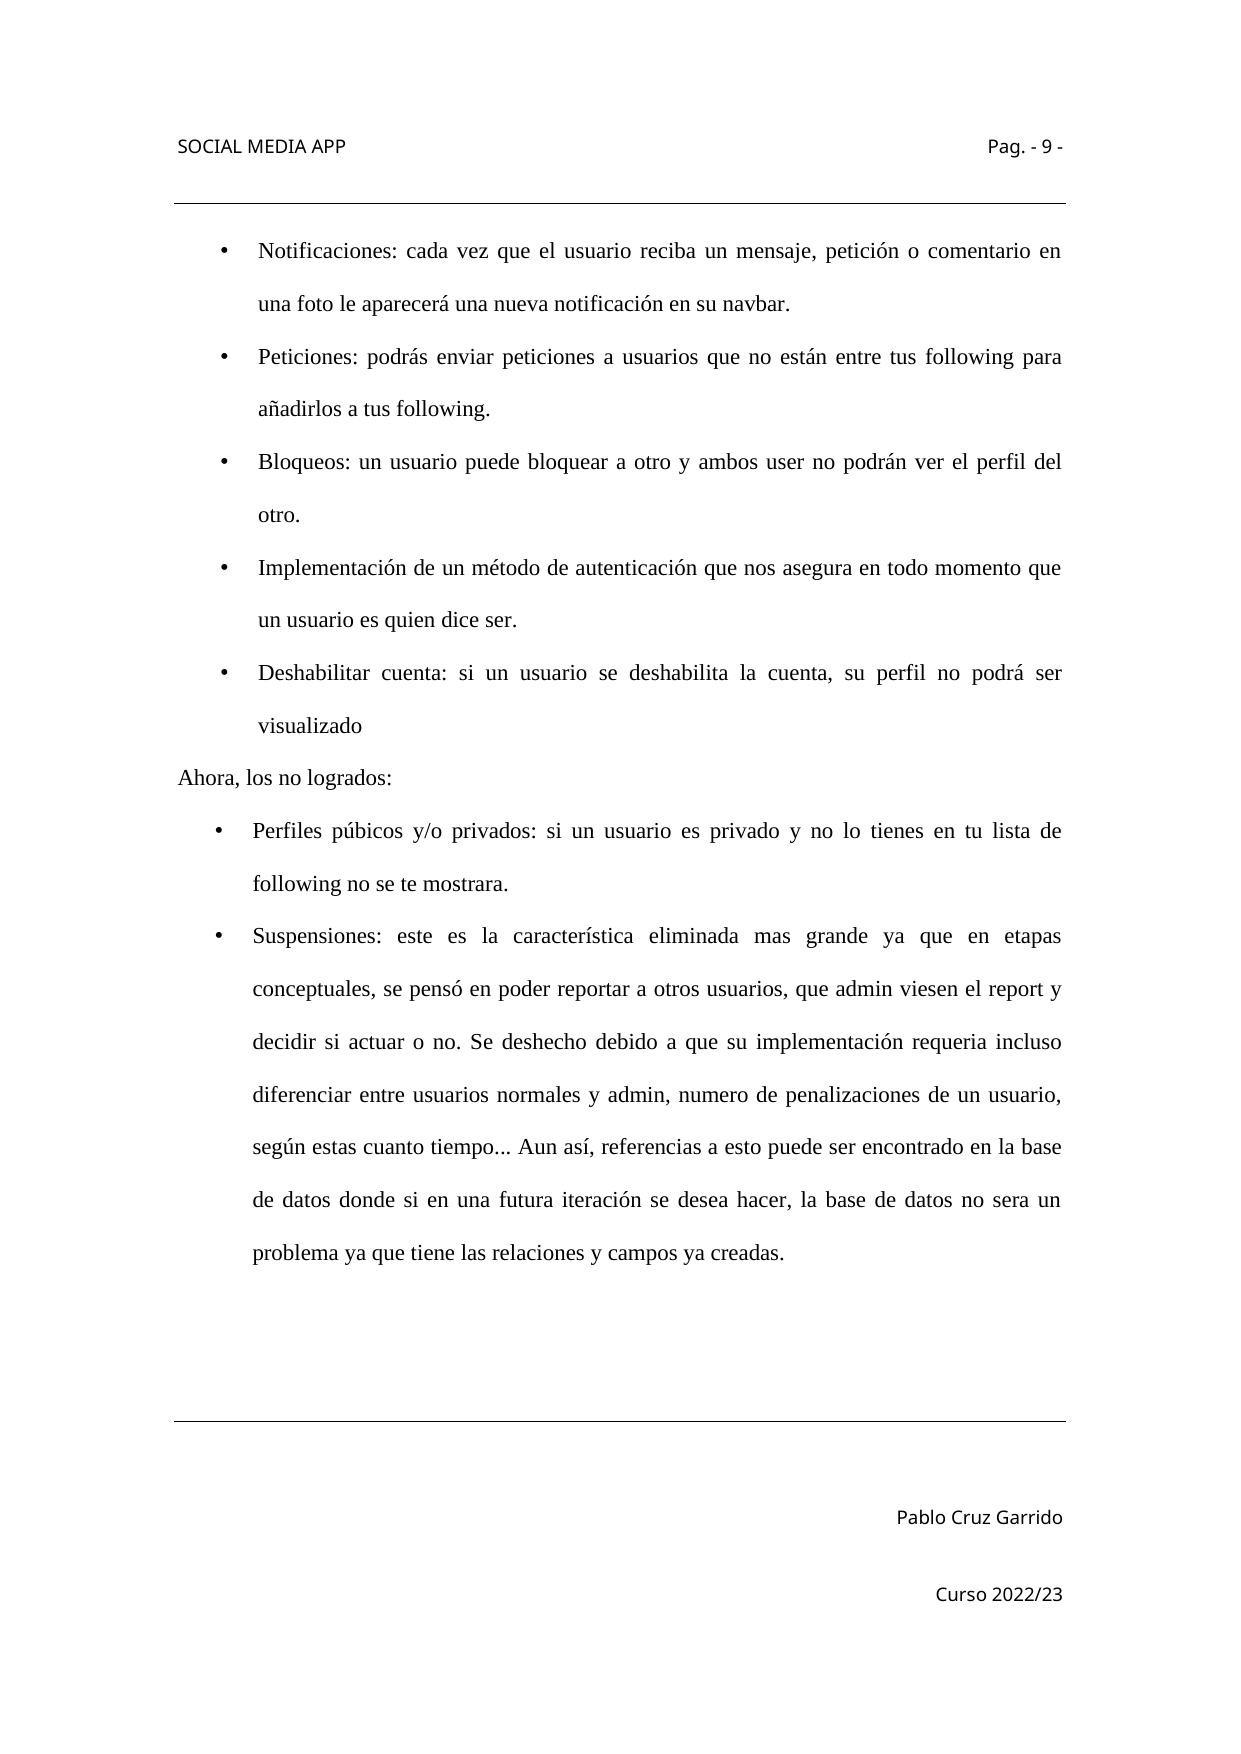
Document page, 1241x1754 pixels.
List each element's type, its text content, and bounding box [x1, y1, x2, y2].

list Peticiones: podrás enviar peticiones a usuarios que no están entre tus following para añadirlos a tus following. [220, 343, 1063, 422]
list Bloqueos: un usuario puede bloquear a otro y ambos user no podrán ver el perfil del otro. [220, 448, 1063, 527]
list Suspensiones: este es la característica eliminada mas grande ya que en etapas conceptuales, se pensó en poder reportar a otros usuarios, que admin viesen el report y decidir si actuar o no. Se deshecho debido a que su implementación requeria incluso diferenciar entre usuarios normales y admin, numero de penalizaciones de un usuario, según estas cuanto tiempo... Aun así, referencias a esto puede ser encontrado en la base de datos donde si en una futura iteración se desea hacer, la base de datos no sera un problema ya que tiene las relaciones y campos ya creadas. [215, 923, 1063, 1265]
list Implementación de un método de autenticación que nos asegura en todo momento que un usuario es quien dice ser. [220, 554, 1063, 633]
list Perfiles púbicos y/o privados: si un usuario es privado y no lo tienes en tu lista de following no se te mostrara. [215, 817, 1063, 896]
list Notificaciones: cada vez que el usuario reciba un mensaje, petición o comentario en una foto le aparecerá una nueva notificación en su navbar. [220, 237, 1063, 316]
list Deshabilitar cuenta: si un usuario se deshabilita la cuenta, su perfil no podrá ser visualizado [220, 659, 1063, 738]
text Ahora, los no logrados: [177, 764, 1063, 791]
